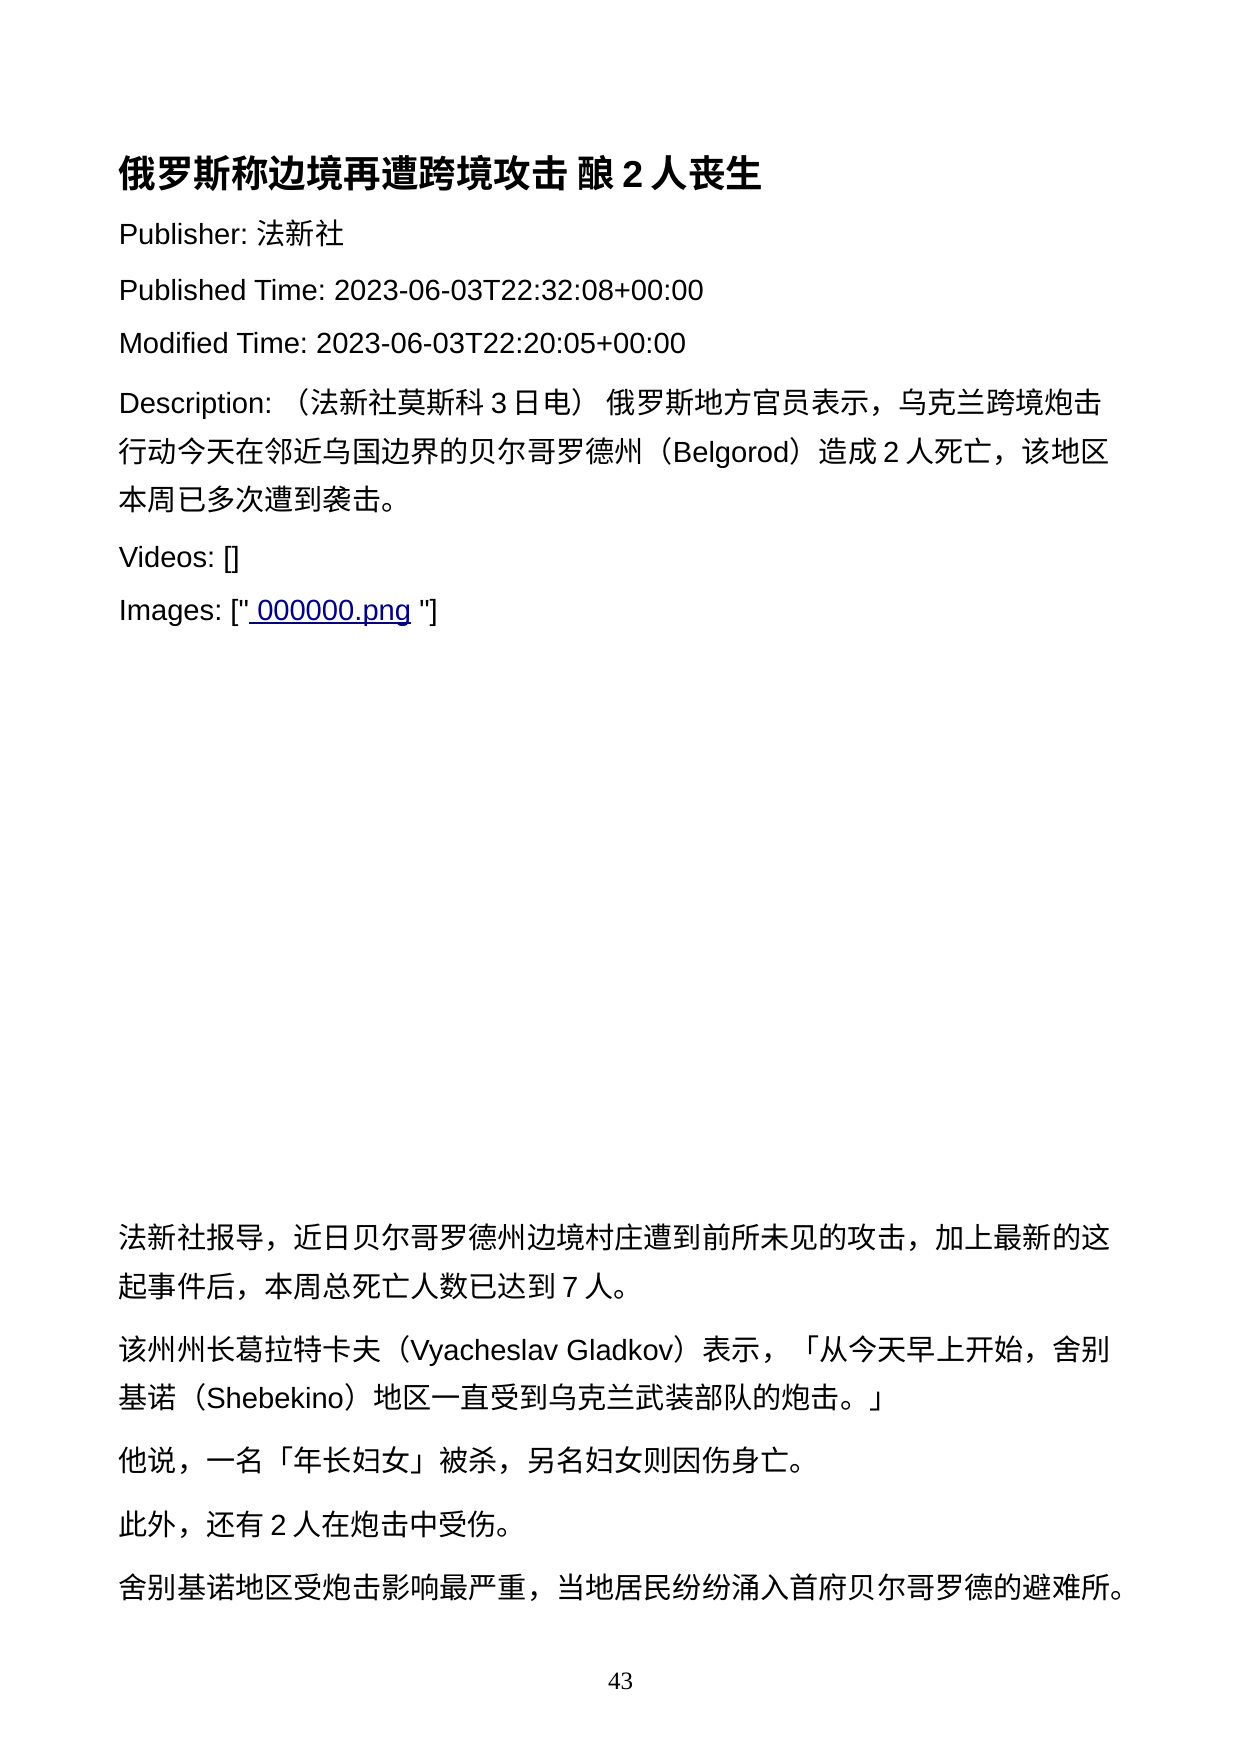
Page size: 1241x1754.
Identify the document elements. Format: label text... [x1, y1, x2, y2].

text 该州州长葛拉特卡夫（Vyacheslav Gladkov）表示，「从今天早上开始，舍别基诺（Shebekino）地区一直受到乌克兰武装部队的炮击。」 [118, 1326, 1122, 1417]
text 法新社报导，近日贝尔哥罗德州边境村庄遭到前所未见的攻击，加上最新的这起事件后，本周总死亡人数已达到7人。 [118, 1214, 1122, 1305]
text Published Time: 2023-06-03T22:32:08+00:00 [118, 273, 1122, 307]
subtitle 俄罗斯称边境再遭跨境攻击 酿2人丧生 [118, 143, 1122, 198]
text 此外，还有2人在炮击中受伤。 [118, 1501, 1122, 1543]
text Images: [" 000000.png "] [118, 593, 1122, 627]
text Publisher: 法新社 [118, 210, 1122, 253]
text Modified Time: 2023-06-03T22:20:05+00:00 [118, 327, 1122, 360]
text 他说，一名「年长妇女」被杀，另名妇女则因伤身亡。 [118, 1438, 1122, 1480]
text 舍别基诺地区受炮击影响最严重，当地居民纷纷涌入首府贝尔哥罗德的避难所。 [118, 1564, 1122, 1606]
text Description: （法新社莫斯科3日电） 俄罗斯地方官员表示，乌克兰跨境炮击行动今天在邻近乌国边界的贝尔哥罗德州（Belgorod）造成2人死亡，该地区本周已多次遭到袭击。 [118, 380, 1122, 519]
text Videos: [] [118, 540, 1122, 573]
